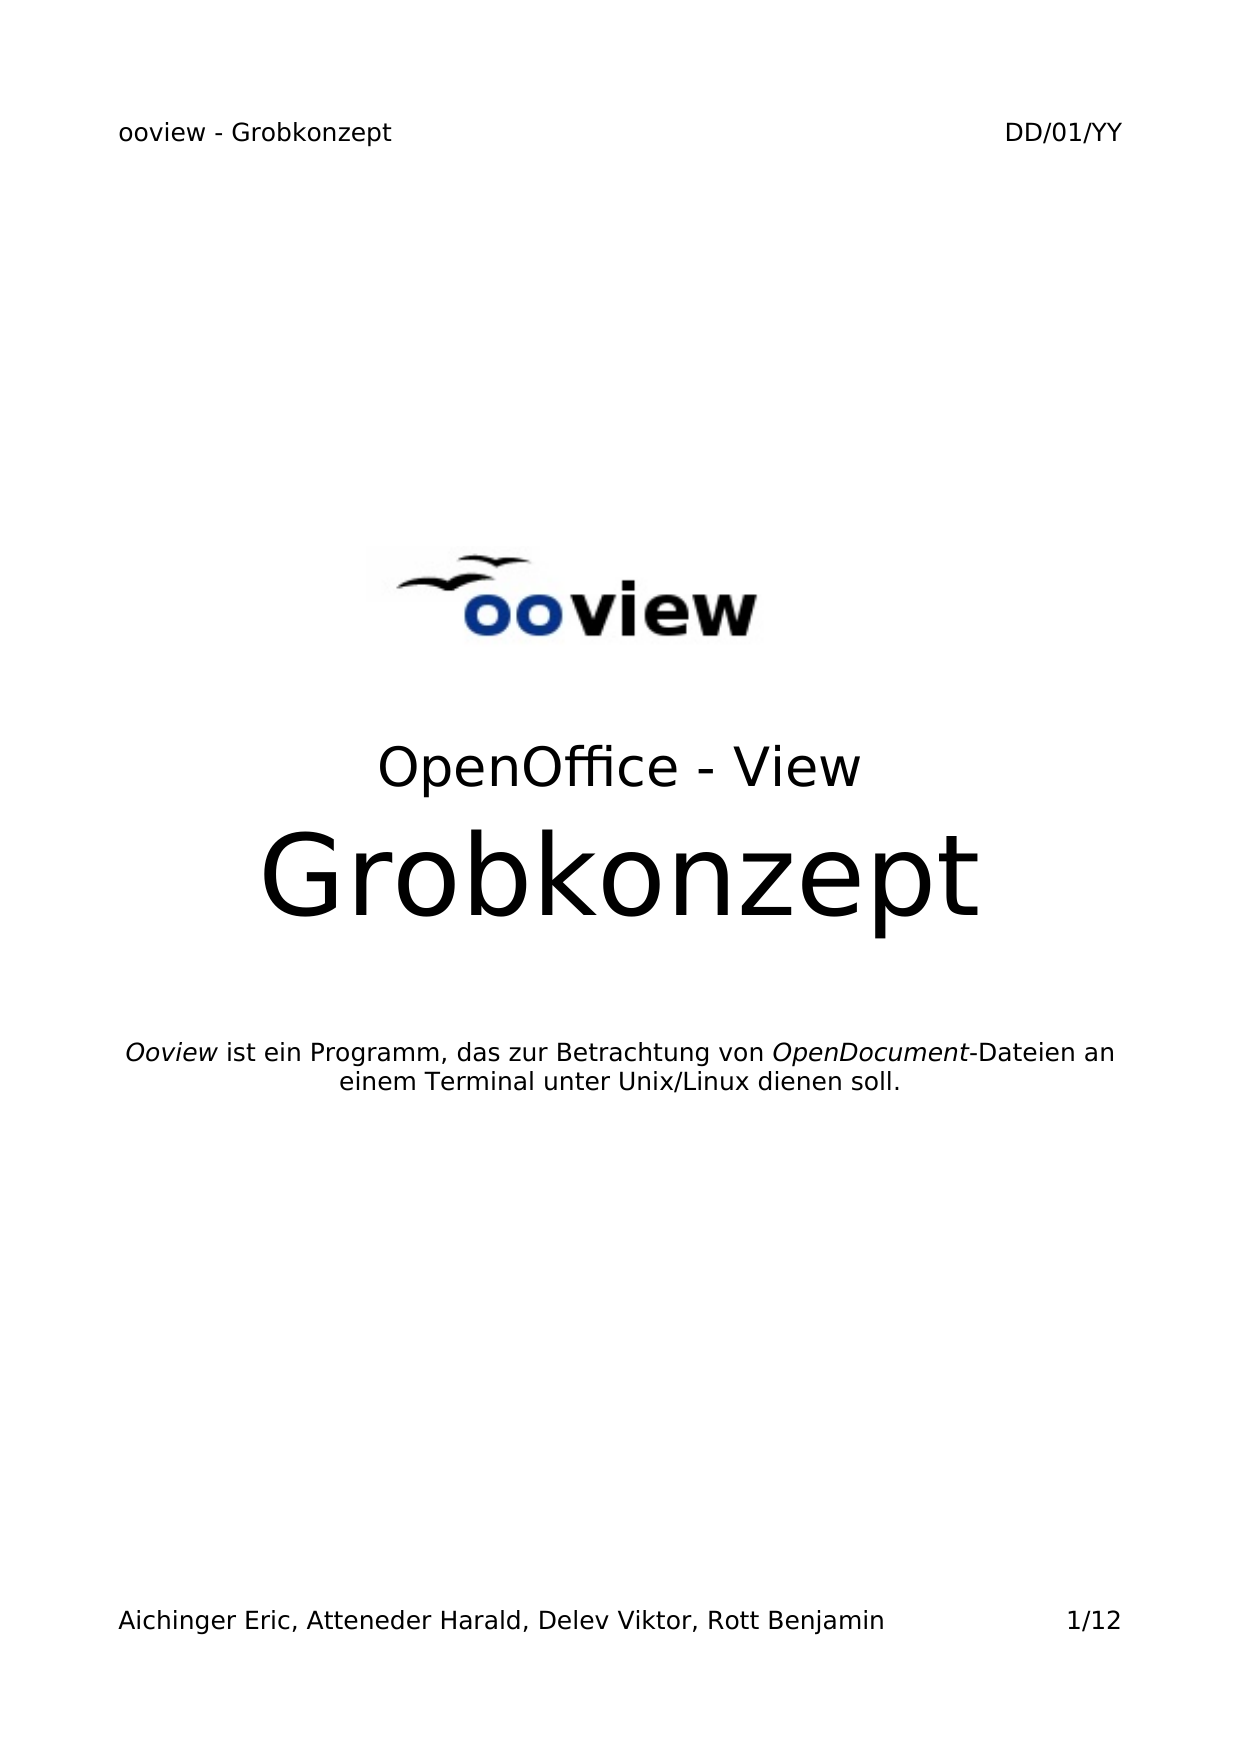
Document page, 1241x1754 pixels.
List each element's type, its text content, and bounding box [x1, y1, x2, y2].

text Ooview ist ein Programm, das zur Betrachtung von OpenDocument-Dateien an einem Terminal unter Unix/Linux dienen soll. [118, 1038, 1122, 1096]
text OpenOffice - View [118, 736, 1122, 799]
text Grobkonzept [118, 811, 1122, 942]
picture [366, 546, 780, 669]
